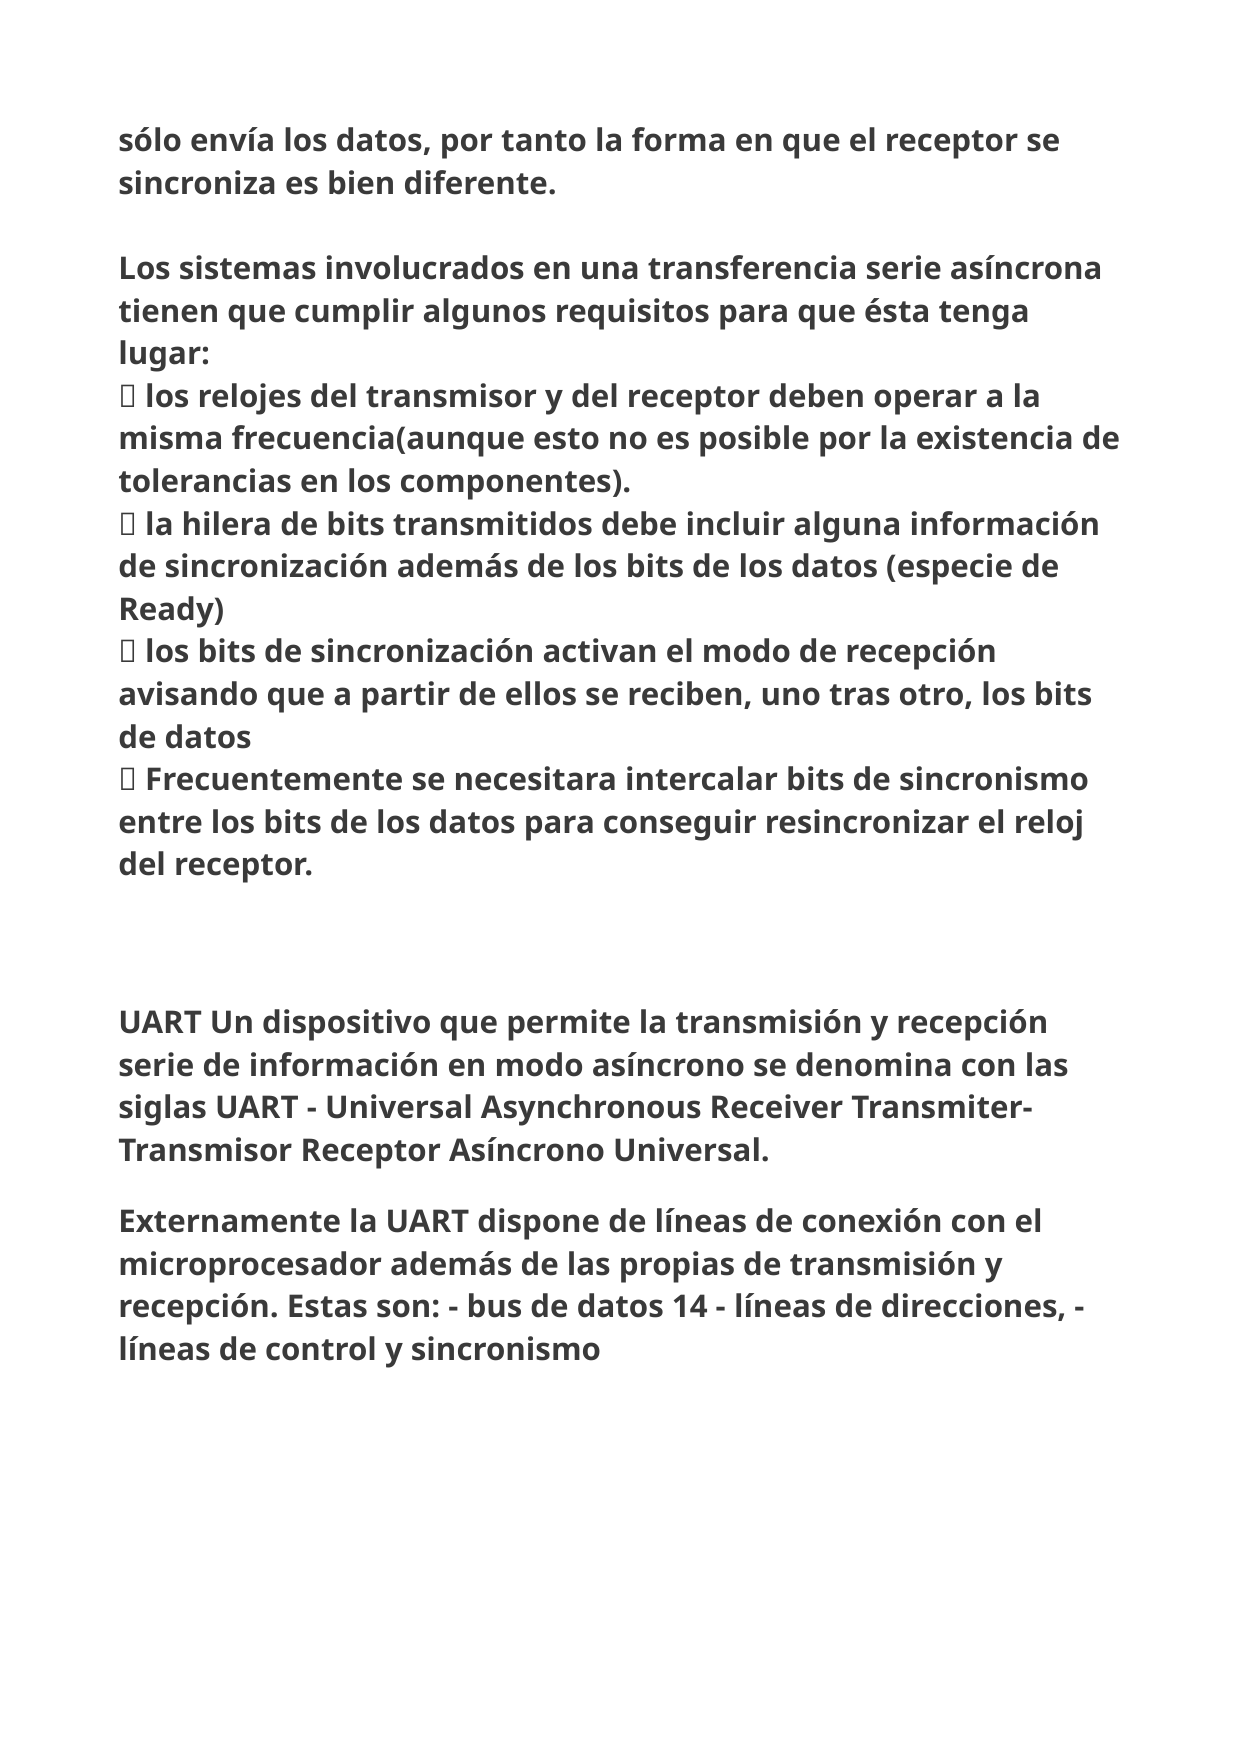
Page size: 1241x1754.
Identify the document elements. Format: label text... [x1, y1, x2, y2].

text UART Un dispositivo que permite la transmisión y recepción serie de información en modo asíncrono se denomina con las siglas UART - Universal Asynchronous Receiver Transmiter- Transmisor Receptor Asíncrono Universal. [118, 1000, 1122, 1170]
text Externamente la UART dispone de líneas de conexión con el microprocesador además de las propias de transmisión y recepción. Estas son: - bus de datos 14 - líneas de direcciones, - líneas de control y sincronismo [118, 1199, 1122, 1369]
text sólo envía los datos, por tanto la forma en que el receptor se sincroniza es bien diferente. Los sistemas involucrados en una transferencia serie asíncrona tienen que cumplir algunos requisitos para que ésta tenga lugar:  los relojes del transmisor y del receptor deben operar a la misma frecuencia(aunque esto no es posible por la existencia de tolerancias en los componentes).  la hilera de bits transmitidos debe incluir alguna información de sincronización además de los bits de los datos (especie de Ready)  los bits de sincronización activan el modo de recepción avisando que a partir de ellos se reciben, uno tras otro, los bits de datos  Frecuentemente se necesitara intercalar bits de sincronismo entre los bits de los datos para conseguir resincronizar el reloj del receptor. [118, 118, 1122, 885]
